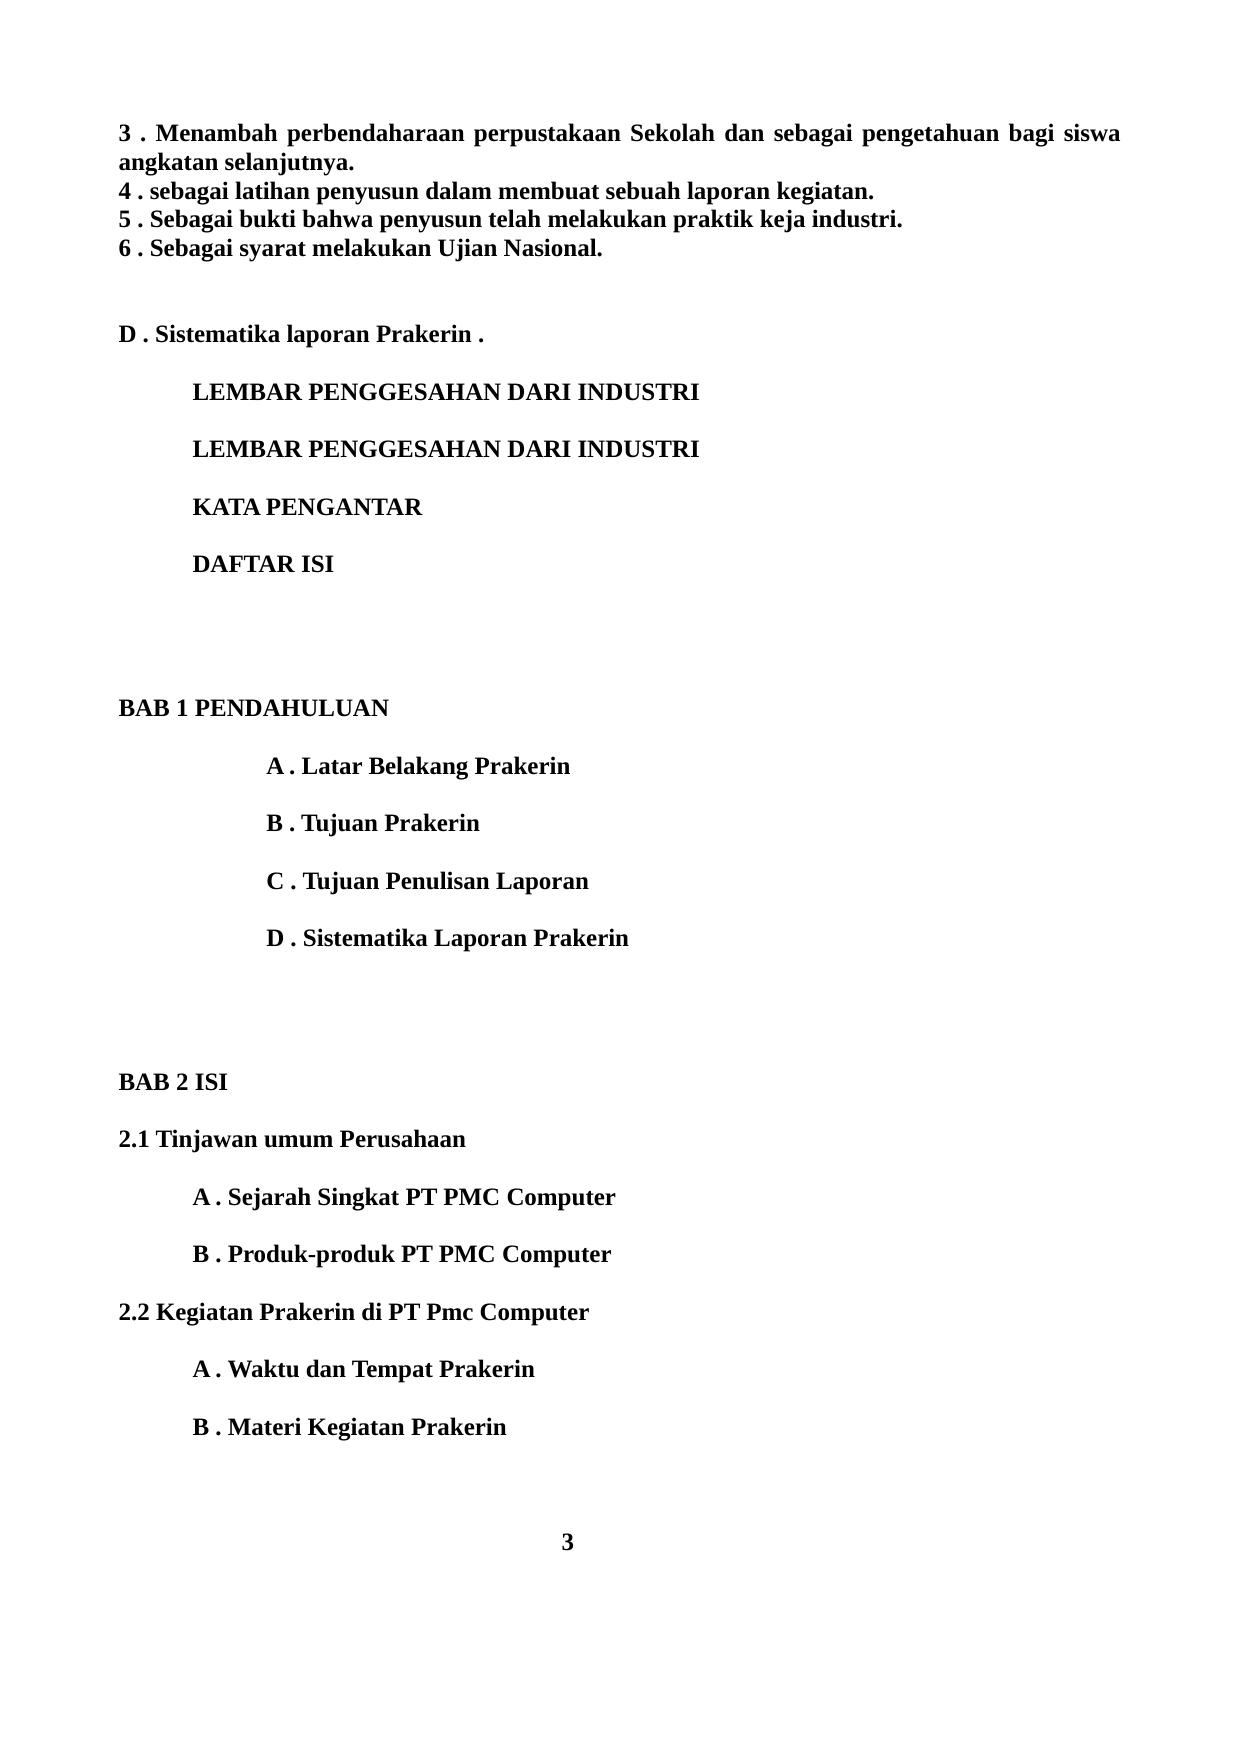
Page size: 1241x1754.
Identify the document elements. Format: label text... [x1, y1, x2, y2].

text KATA PENGANTAR [118, 492, 1122, 521]
text A . Waktu dan Tempat Prakerin [118, 1354, 1122, 1383]
text DAFTAR ISI [118, 549, 1122, 578]
text D . Sistematika Laporan Prakerin [118, 923, 1122, 952]
text 2.1 Tinjawan umum Perusahaan [118, 1124, 1122, 1153]
text LEMBAR PENGGESAHAN DARI INDUSTRI [118, 377, 1122, 406]
text B . Tujuan Prakerin [118, 808, 1122, 837]
text BAB 1 PENDAHULUAN [118, 693, 1122, 722]
text LEMBAR PENGGESAHAN DARI INDUSTRI [118, 434, 1122, 463]
text B . Materi Kegiatan Prakerin [118, 1412, 1122, 1441]
text B . Produk-produk PT PMC Computer [118, 1239, 1122, 1268]
text C . Tujuan Penulisan Laporan [118, 866, 1122, 894]
text A . Latar Belakang Prakerin [118, 751, 1122, 779]
text 5 . Sebagai bukti bahwa penyusun telah melakukan praktik keja industri. [118, 204, 1122, 233]
text 2.2 Kegiatan Prakerin di PT Pmc Computer [118, 1297, 1122, 1326]
text 3 . Menambah perbendaharaan perpustakaan Sekolah dan sebagai pengetahuan bagi siswa angkatan selanjutnya. [118, 118, 1122, 176]
text 3 [118, 1527, 1122, 1556]
text BAB 2 ISI [118, 1067, 1122, 1096]
text 6 . Sebagai syarat melakukan Ujian Nasional. [118, 233, 1122, 262]
text A . Sejarah Singkat PT PMC Computer [118, 1182, 1122, 1211]
text 4 . sebagai latihan penyusun dalam membuat sebuah laporan kegiatan. [118, 176, 1122, 204]
text D . Sistematika laporan Prakerin . [118, 319, 1122, 348]
